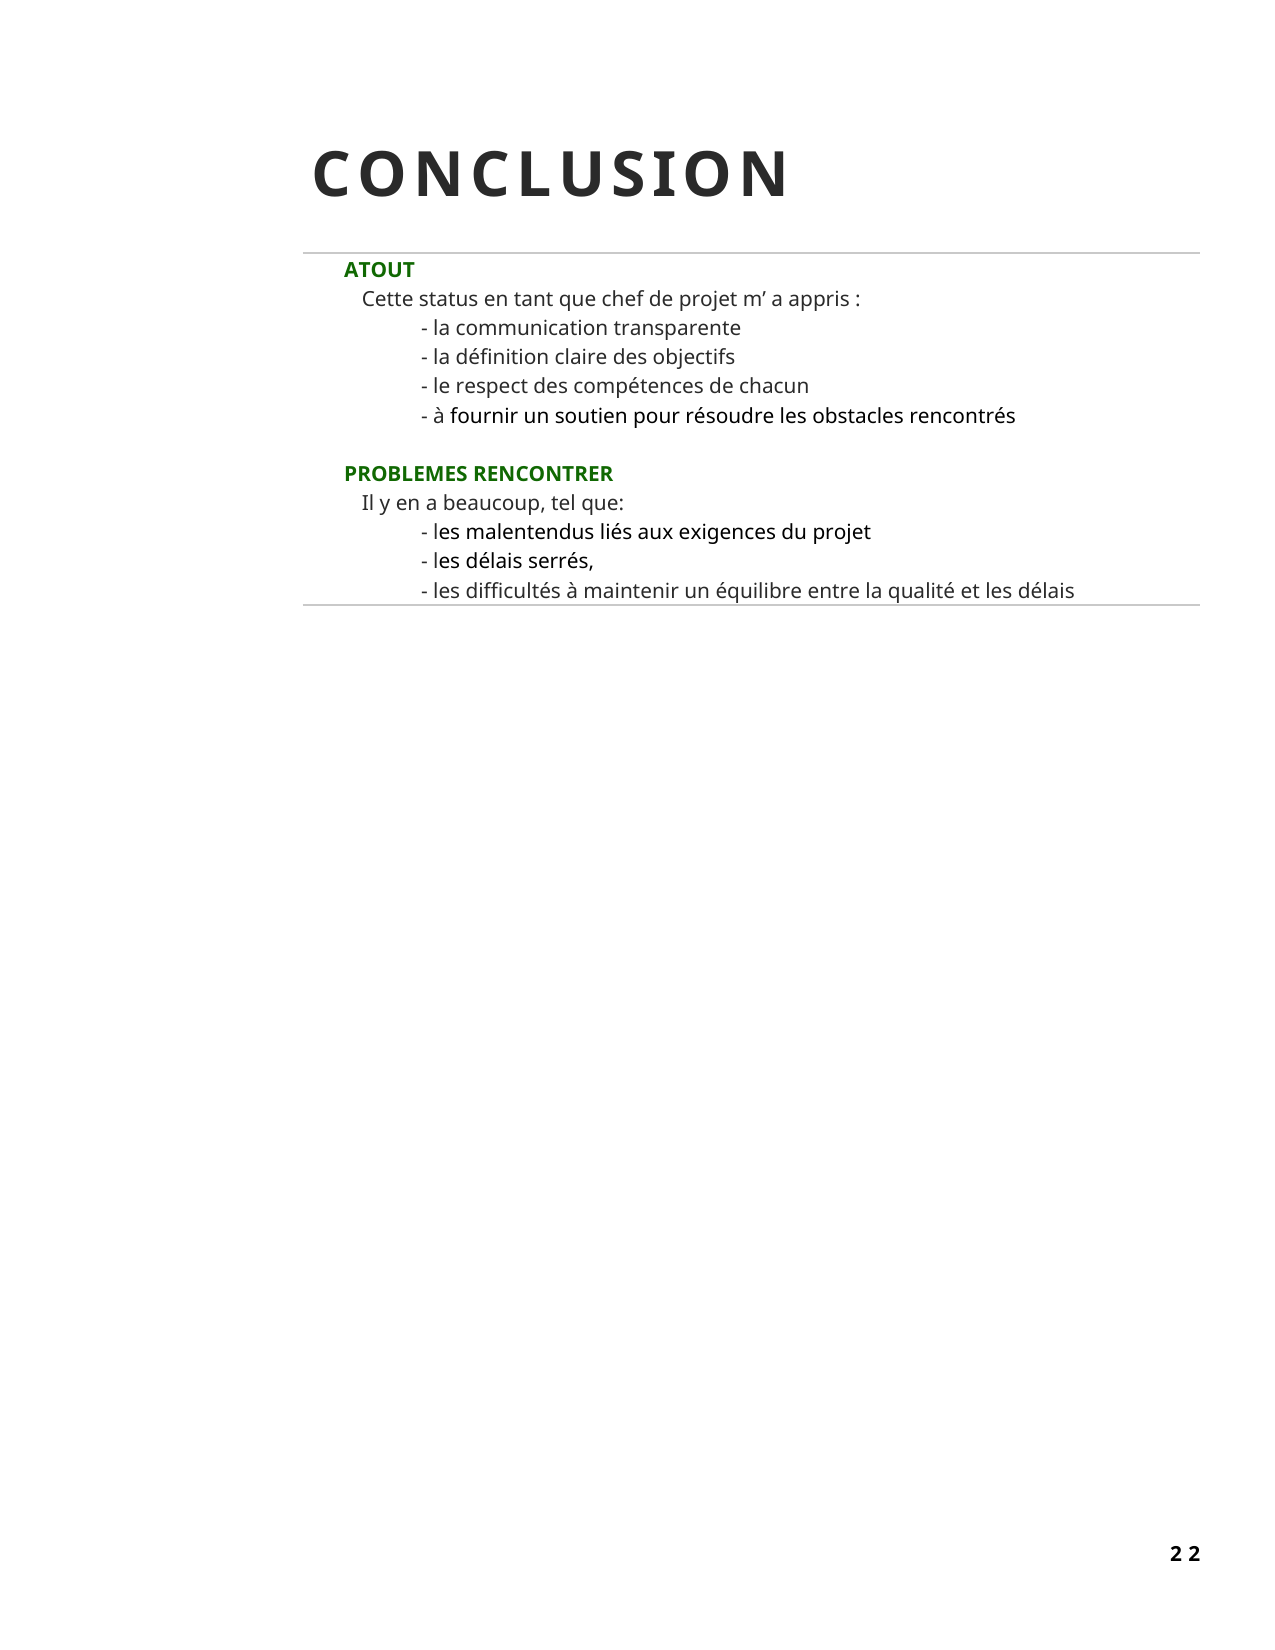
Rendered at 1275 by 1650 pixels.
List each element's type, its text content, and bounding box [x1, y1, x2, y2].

table_header Conclusion [303, 104, 1200, 252]
table_cell ATOUT Cette status en tant que chef de projet m’ a appris : - la communication transparente - la définition claire des objectifs - le respect des compétences de chacun - à fournir un soutien pour résoudre les obstacles rencontrés PROBLEMES RENCONTRER Il y en a beaucoup, tel que: - les malentendus liés aux exigences du projet - les délais serrés, - les difficultés à maintenir un équilibre entre la qualité et les délais [303, 254, 1200, 604]
